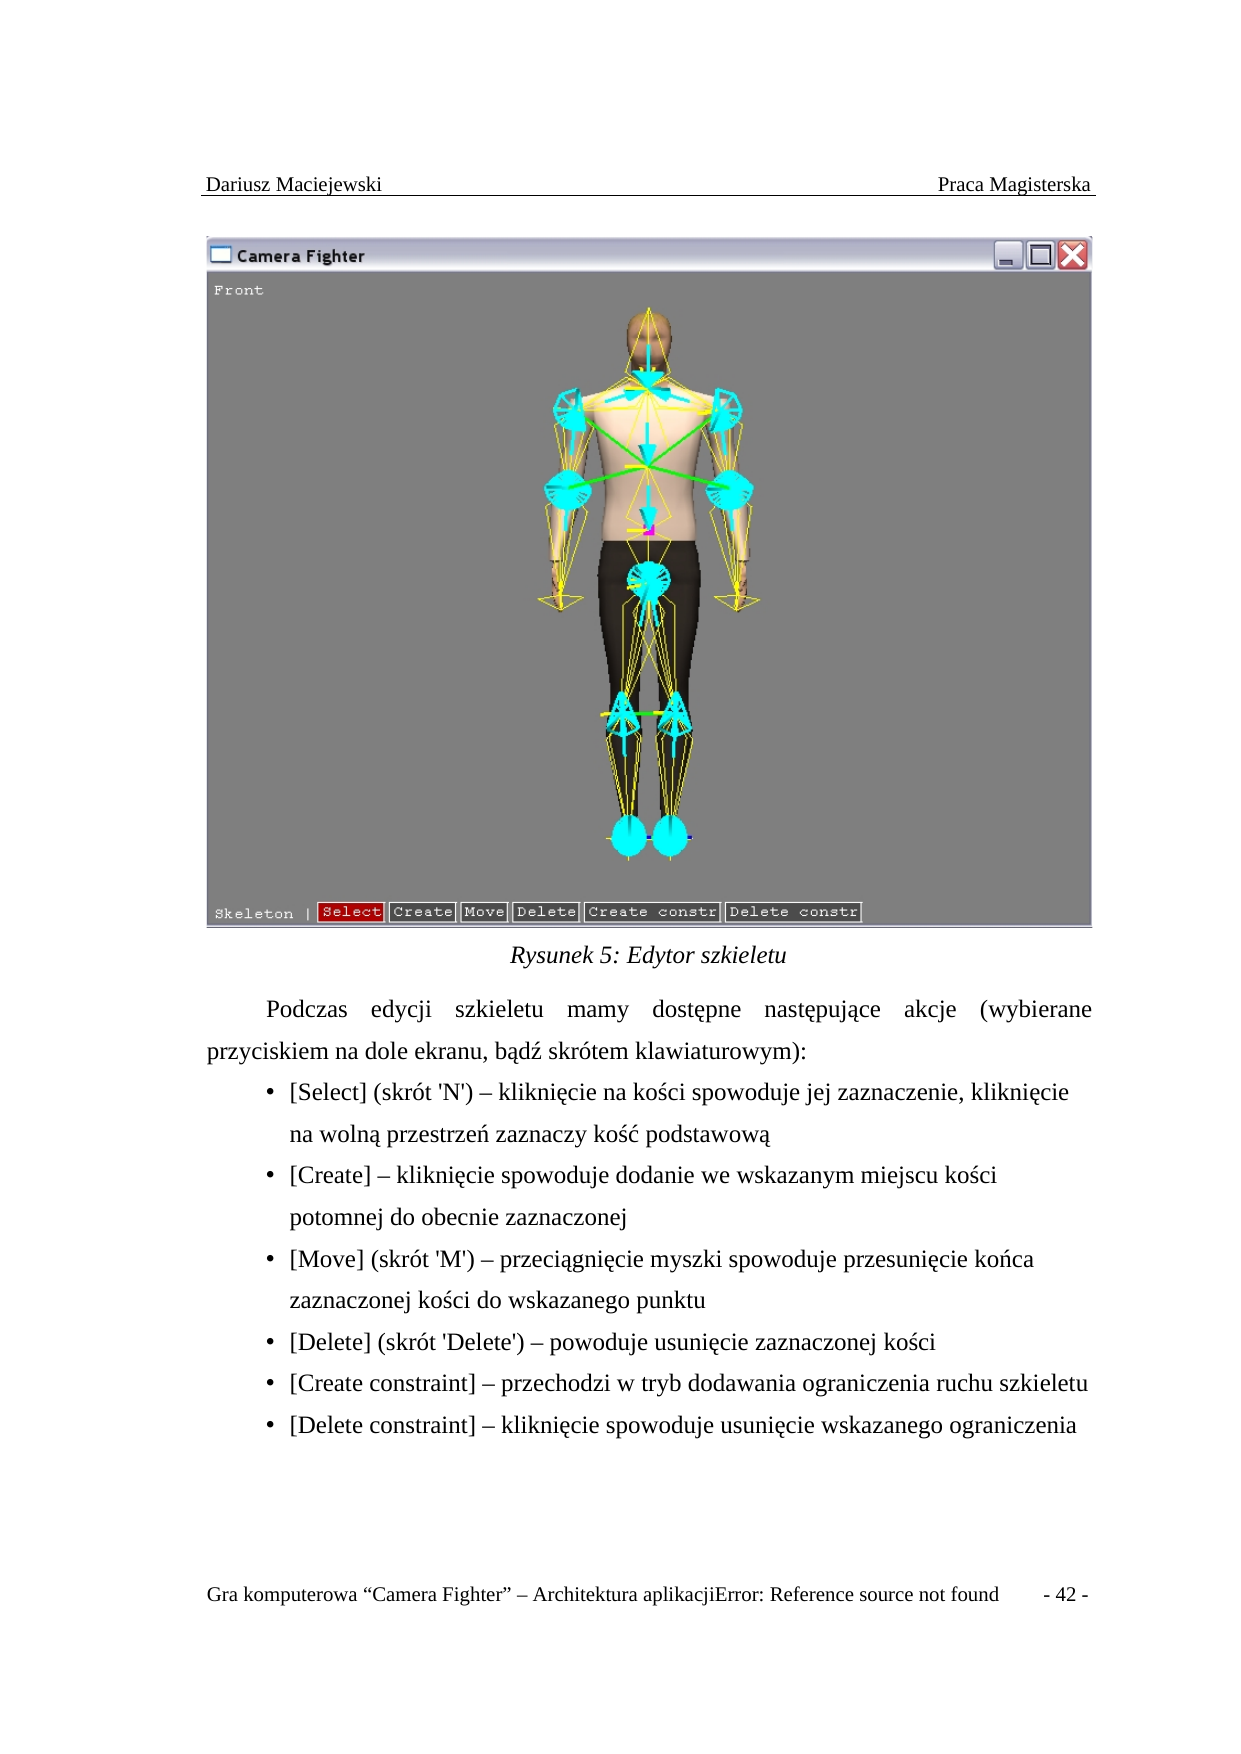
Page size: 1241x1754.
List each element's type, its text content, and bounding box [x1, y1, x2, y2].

text Podczas edycji szkieletu mamy dostępne następujące akcje (wybierane przyciskiem na dole ekranu, bądź skrótem klawiaturowym): [207, 995, 1092, 1064]
list [Create] – kliknięcie spowoduje dodanie we wskazanym miejscu kości potomnej do obecnie zaznaczonej [266, 1162, 1092, 1231]
list [Delete] (skrót 'Delete') – powoduje usunięcie zaznaczonej kości [266, 1328, 1092, 1356]
picture [206, 236, 1093, 928]
list [Select] (skrót 'N') – kliknięcie na kości spowoduje jej zaznaczenie, kliknięcie na wolną przestrzeń zaznaczy kość podstawową [266, 1078, 1092, 1148]
text Rysunek 5: Edytor szkieletu [207, 928, 1092, 969]
list [Create constraint] – przechodzi w tryb dodawania ograniczenia ruchu szkieletu [266, 1369, 1092, 1397]
list [Delete constraint] – kliknięcie spowoduje usunięcie wskazanego ograniczenia [266, 1411, 1092, 1439]
list [Move] (skrót 'M') – przeciągnięcie myszki spowoduje przesunięcie końca zaznaczonej kości do wskazanego punktu [266, 1245, 1092, 1314]
